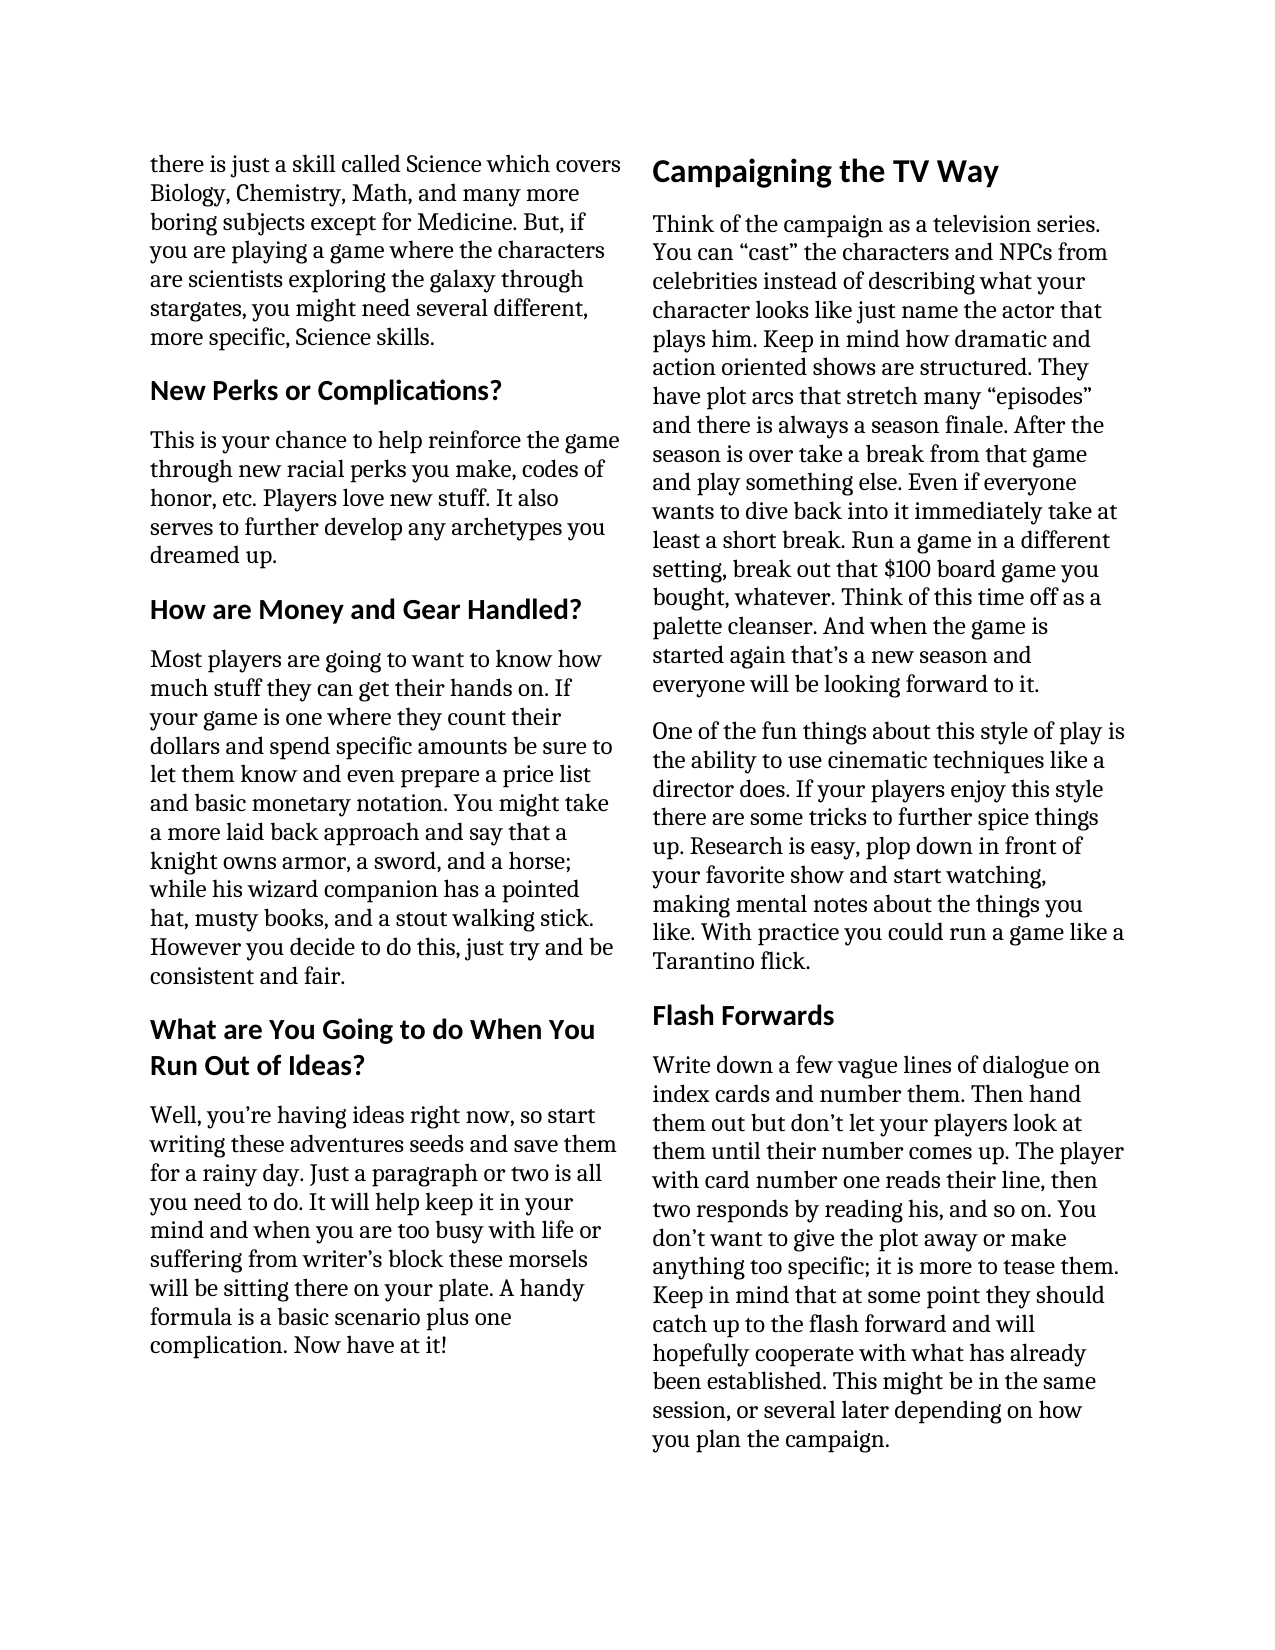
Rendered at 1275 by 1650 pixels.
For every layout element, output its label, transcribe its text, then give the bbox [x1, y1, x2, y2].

text there is just a skill called Science which covers Biology, Chemistry, Math, and many more boring subjects except for Medicine. But, if you are playing a game where the characters are scientists exploring the galaxy through stargates, you might need several different, more specific, Science skills. [150, 150, 622, 351]
subtitle Flash Forwards [652, 997, 1125, 1032]
text Well, you’re having ideas right now, so start writing these adventures seeds and save them for a rainy day. Just a paragraph or two is all you need to do. It will help keep it in your mind and when you are too busy with life or suffering from writer’s block these morsels will be sitting there on your plate. A handy formula is a basic scenario plus one complication. Now have at it! [150, 1101, 622, 1360]
subtitle What are You Going to do When You Run Out of Ideas? [150, 1011, 622, 1082]
text Write down a few vague lines of dialogue on index cards and number them. Then hand them out but don’t let your players look at them until their number comes up. The player with card number one reads their line, then two responds by reading his, and so on. You don’t want to give the plot away or make anything too specific; it is more to tease them. Keep in mind that at some point they should catch up to the flash forward and will hopefully cooperate with what has already been established. This might be in the same session, or several later depending on how you plan the campaign. [652, 1051, 1125, 1453]
subtitle How are Money and Gear Handled? [150, 591, 622, 627]
text One of the fun things about this style of play is the ability to use cinematic techniques like a director does. If your players enjoy this style there are some tricks to further spice things up. Research is easy, plop down in front of your favorite show and start watching, making mental notes about the things you like. With practice you could run a game like a Tarantino flick. [652, 717, 1125, 976]
subtitle Campaigning the TV Way [652, 150, 1125, 191]
text This is your chance to help reinforce the game through new racial perks you make, codes of honor, etc. Players love new stuff. It also serves to further develop any archetypes you dreamed up. [150, 426, 622, 570]
subtitle New Perks or Complications? [150, 372, 622, 408]
text Most players are going to want to know how much stuff they can get their hands on. If your game is one where they count their dollars and spend specific amounts be sure to let them know and even prepare a price list and basic monetary notation. You might take a more laid back approach and say that a knight owns armor, a sword, and a horse; while his wizard companion has a pointed hat, musty books, and a stout walking stick. However you decide to do this, just try and be consistent and fair. [150, 645, 622, 990]
text Think of the campaign as a television series. You can “cast” the characters and NPCs from celebrities instead of describing what your character looks like just name the actor that plays him. Keep in mind how dramatic and action oriented shows are structured. They have plot arcs that stretch many “episodes” and there is always a season finale. After the season is over take a break from that game and play something else. Even if everyone wants to dive back into it immediately take at least a short break. Run a game in a different setting, break out that $100 board game you bought, whatever. Think of this time off as a palette cleanser. And when the game is started again that’s a new season and everyone will be looking forward to it. [652, 209, 1125, 698]
